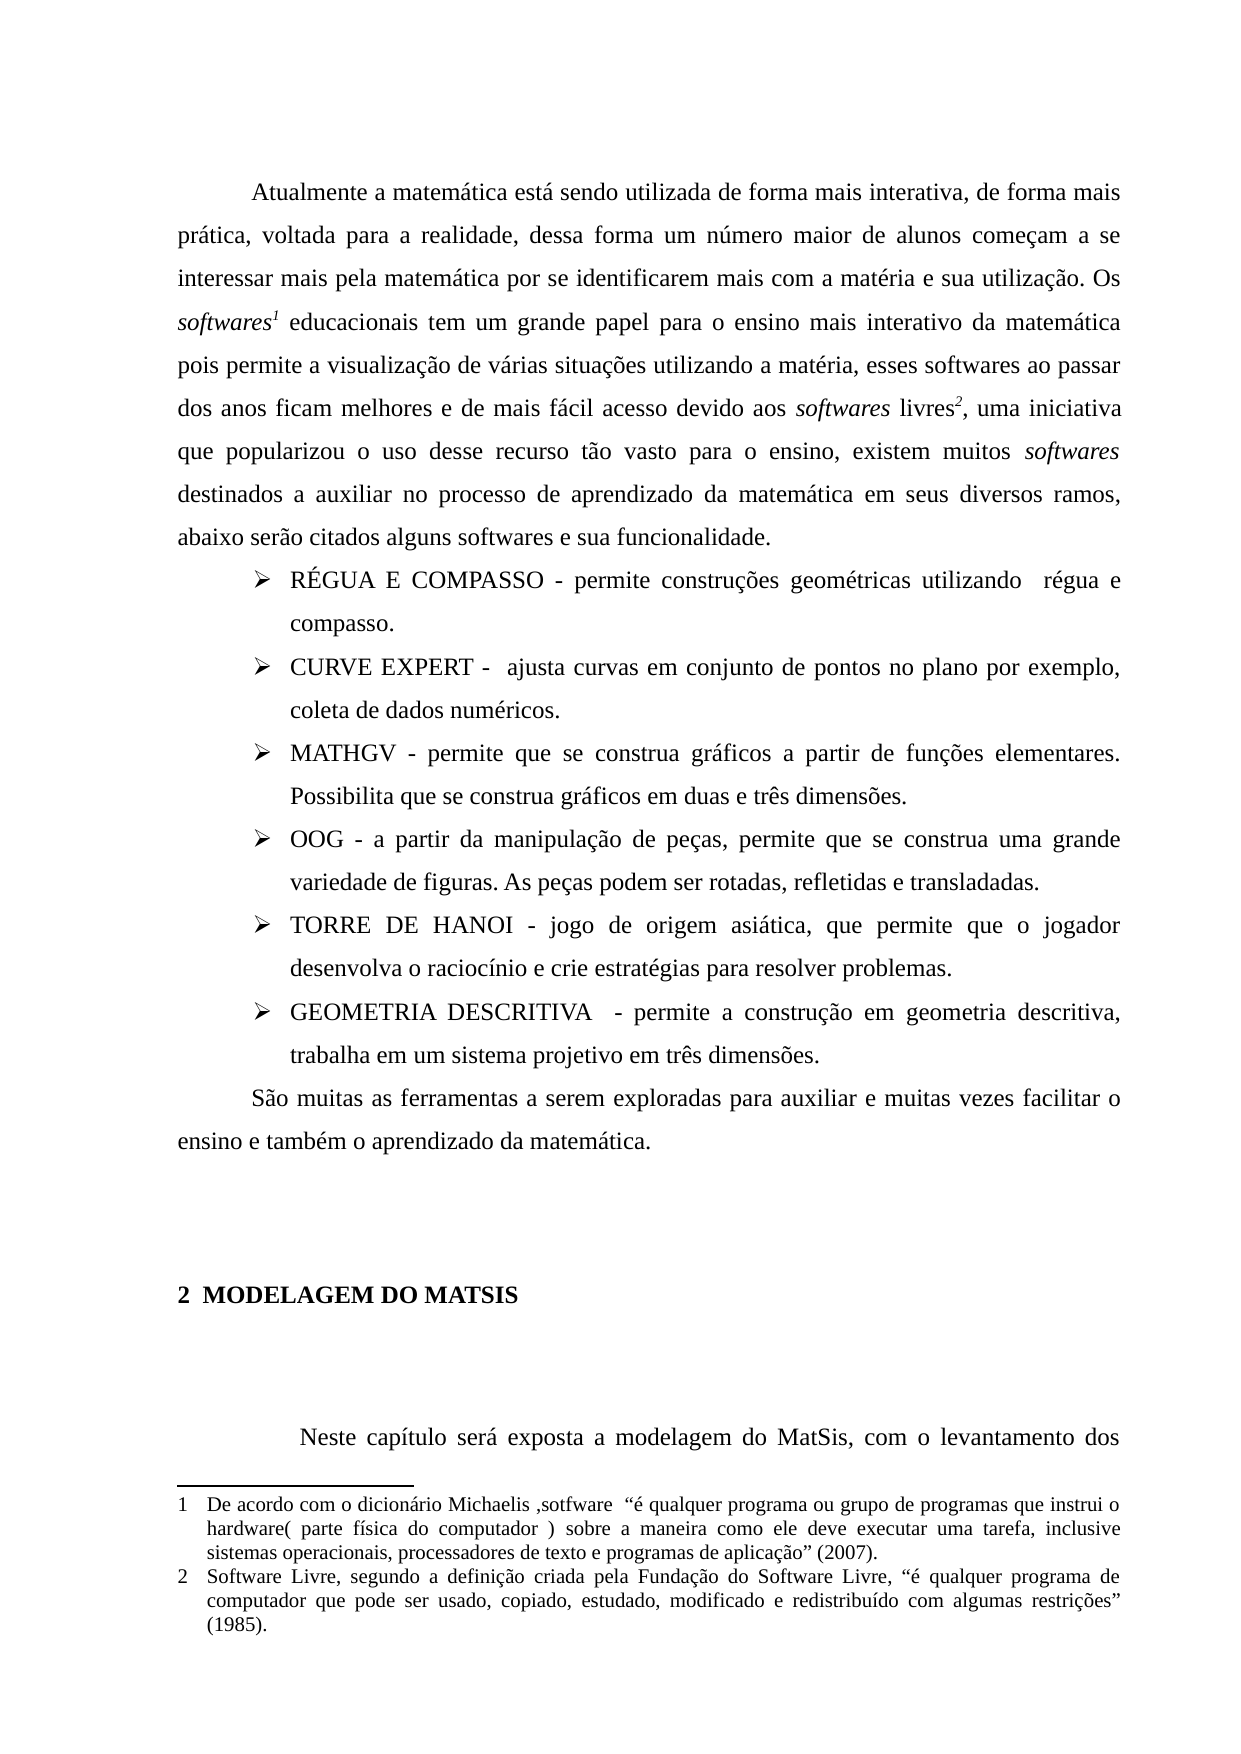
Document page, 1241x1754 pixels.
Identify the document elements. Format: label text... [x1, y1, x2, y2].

list TORRE DE HANOI - jogo de origem asiática, que permite que o jogador desenvolva o raciocínio e crie estratégias para resolver problemas. [252, 910, 1122, 982]
text Software Livre, segundo a definição criada pela Fundação do Software Livre, “é qualquer programa de computador que pode ser usado, copiado, estudado, modificado e redistribuído com algumas restrições” (1985). [177, 1564, 1122, 1636]
list RÉGUA E COMPASSO - permite construções geométricas utilizando régua e compasso. [252, 565, 1122, 637]
text São muitas as ferramentas a serem exploradas para auxiliar e muitas vezes facilitar o ensino e também o aprendizado da matemática. [177, 1083, 1122, 1155]
list OOG - a partir da manipulação de peças, permite que se construa uma grande variedade de figuras. As peças podem ser rotadas, refletidas e transladadas. [252, 824, 1122, 896]
subtitle 2 MODELAGEM DO MATSIS [177, 1280, 1122, 1309]
list CURVE EXPERT - ajusta curvas em conjunto de pontos no plano por exemplo, coleta de dados numéricos. [252, 652, 1122, 723]
text De acordo com o dicionário Michaelis ,sotfware “é qualquer programa ou grupo de programas que instrui o hardware( parte física do computador ) sobre a maneira como ele deve executar uma tarefa, inclusive sistemas operacionais, processadores de texto e programas de aplicação” (2007). [177, 1492, 1122, 1564]
list MATHGV - permite que se construa gráficos a partir de funções elementares. Possibilita que se construa gráficos em duas e três dimensões. [252, 738, 1122, 810]
text Atualmente a matemática está sendo utilizada de forma mais interativa, de forma mais prática, voltada para a realidade, dessa forma um número maior de alunos começam a se interessar mais pela matemática por se identificarem mais com a matéria e sua utilização. Os softwares educacionais tem um grande papel para o ensino mais interativo da matemática pois permite a visualização de várias situações utilizando a matéria, esses softwares ao passar dos anos ficam melhores e de mais fácil acesso devido aos softwares livres, uma iniciativa que popularizou o uso desse recurso tão vasto para o ensino, existem muitos softwares destinados a auxiliar no processo de aprendizado da matemática em seus diversos ramos, abaixo serão citados alguns softwares e sua funcionalidade. [177, 177, 1122, 551]
list GEOMETRIA DESCRITIVA - permite a construção em geometria descritiva, trabalha em um sistema projetivo em três dimensões. [252, 997, 1122, 1068]
text Neste capítulo será exposta a modelagem do MatSis, com o levantamento dos [177, 1422, 1122, 1451]
